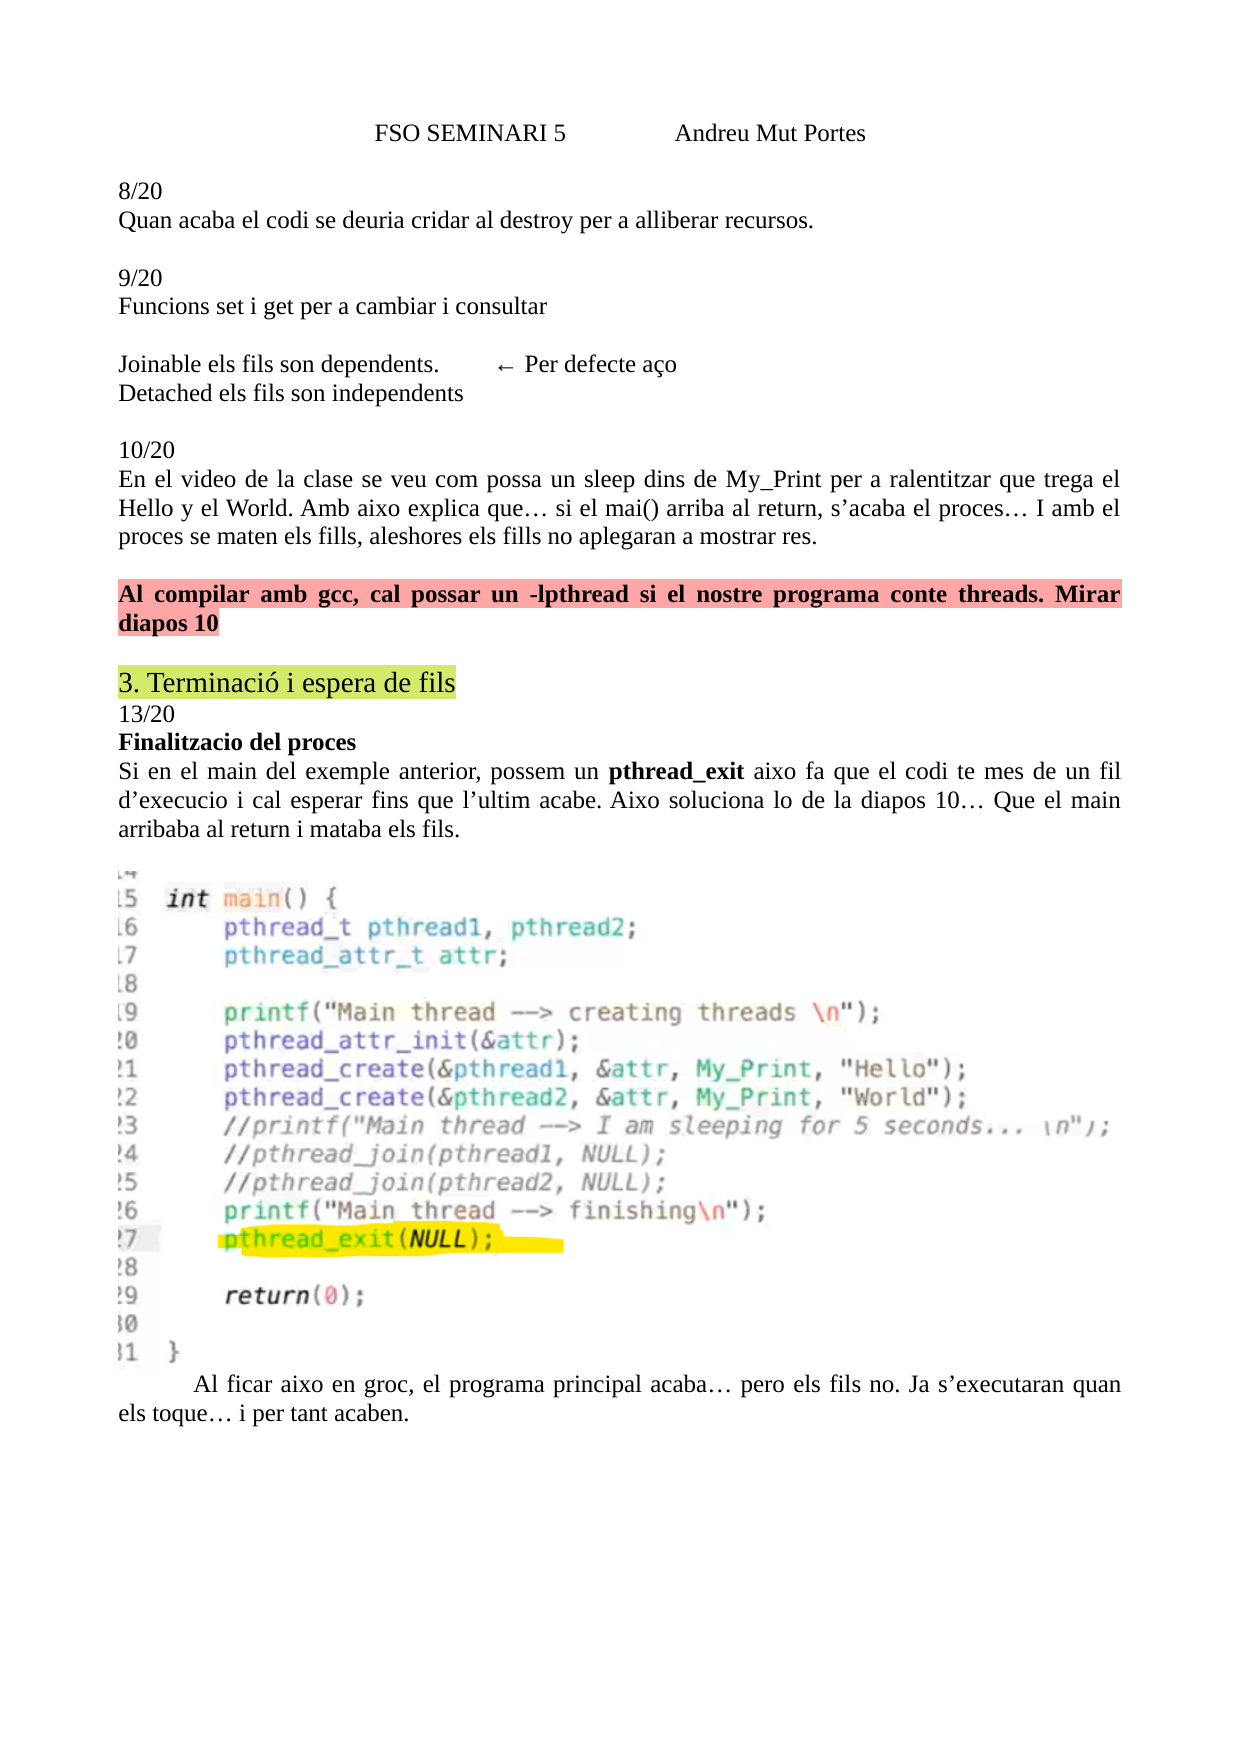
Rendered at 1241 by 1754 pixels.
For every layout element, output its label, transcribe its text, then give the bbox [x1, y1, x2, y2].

text Al compilar amb gcc, cal possar un -lpthread si el nostre programa conte threads. Mirar diapos 10 [118, 579, 1122, 636]
text Funcions set i get per a cambiar i consultar [118, 291, 1122, 320]
text Si en el main del exemple anterior, possem un pthread_exit aixo fa que el codi te mes de un fil d’execucio i cal esperar fins que l’ultim acabe. Aixo soluciona lo de la diapos 10… Que el main arribaba al return i mataba els fils. [118, 756, 1122, 842]
text Detached els fils son independents [118, 378, 1122, 406]
text Quan acaba el codi se deuria cridar al destroy per a alliberar recursos. [118, 205, 1122, 234]
text 3. Terminació i espera de fils [118, 665, 1122, 699]
text En el video de la clase se veu com possa un sleep dins de My_Print per a ralentitzar que trega el Hello y el World. Amb aixo explica que… si el mai() arriba al return, s’acaba el proces… I amb el proces se maten els fills, aleshores els fills no aplegaran a mostrar res. [118, 464, 1122, 550]
text Al ficar aixo en groc, el programa principal acaba… pero els fils no. Ja s’executaran quan els toque… i per tant acaben. [118, 1370, 1122, 1427]
text Joinable els fils son dependents. ← Per defecte aço [118, 349, 1122, 378]
text 10/20 [118, 435, 1122, 464]
text 8/20 [118, 176, 1122, 205]
picture [118, 871, 1123, 1370]
text Finalitzacio del proces [118, 727, 1122, 756]
text 9/20 [118, 263, 1122, 291]
text 13/20 [118, 699, 1122, 727]
